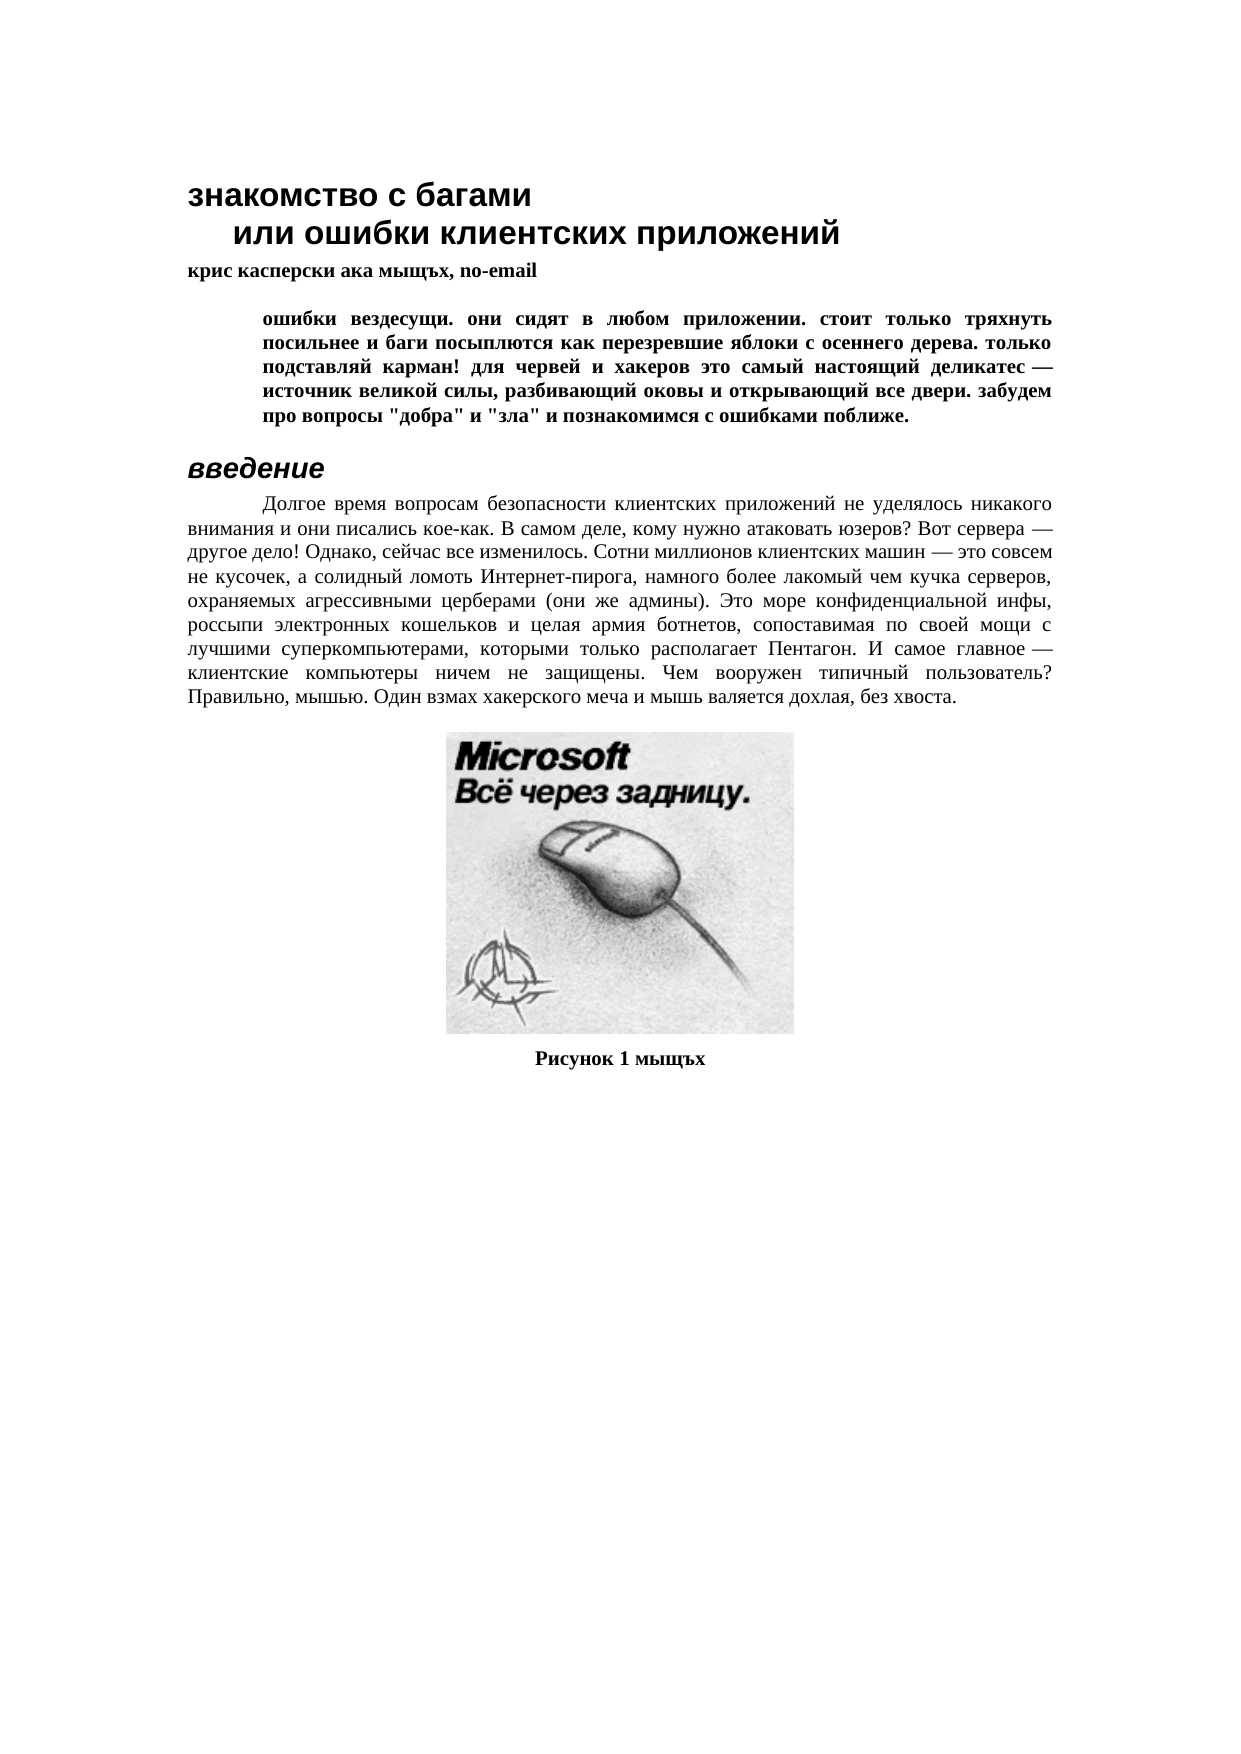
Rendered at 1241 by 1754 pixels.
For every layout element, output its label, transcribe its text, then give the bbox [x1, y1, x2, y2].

subtitle знакомство с багами или ошибки клиентских приложений [187, 175, 1053, 252]
text крис касперски ака мыщъх, no-email [187, 258, 1053, 282]
text ошибки вездесущи. они сидят в любом приложении. стоит только тряхнуть посильнее и баги посыплются как перезревшие яблоки с осеннего дерева. только подставляй карман! для червей и хакеров это самый настоящий деликатес — источник великой силы, разбивающий оковы и открывающий все двери. забудем про вопросы "добра" и "зла" и познакомимся с ошибками поближе. [262, 306, 1053, 427]
text Рисунок 1 мыщъх [187, 1046, 1053, 1070]
text Долгое время вопросам безопасности клиентских приложений не уделялось никакого внимания и они писались кое-как. В самом деле, кому нужно атаковать юзеров? Вот сервера — другое дело! Однако, сейчас все изменилось. Сотни миллионов клиентских машин — это совсем не кусочек, а солидный ломоть Интернет-пирога, намного более лакомый чем кучка серверов, охраняемых агрессивными церберами (они же админы). Это море конфиденциальной инфы, россыпи электронных кошельков и целая армия ботнетов, сопоставимая по своей мощи с лучшими суперкомпьютерами, которыми только располагает Пентагон. И самое главное —клиентские компьютеры ничем не защищены. Чем вооружен типичный пользователь? Правильно, мышью. Один взмах хакерского меча и мышь валяется дохлая, без хвоста. [187, 491, 1053, 708]
picture [446, 732, 795, 1034]
subtitle введение [187, 452, 1053, 485]
